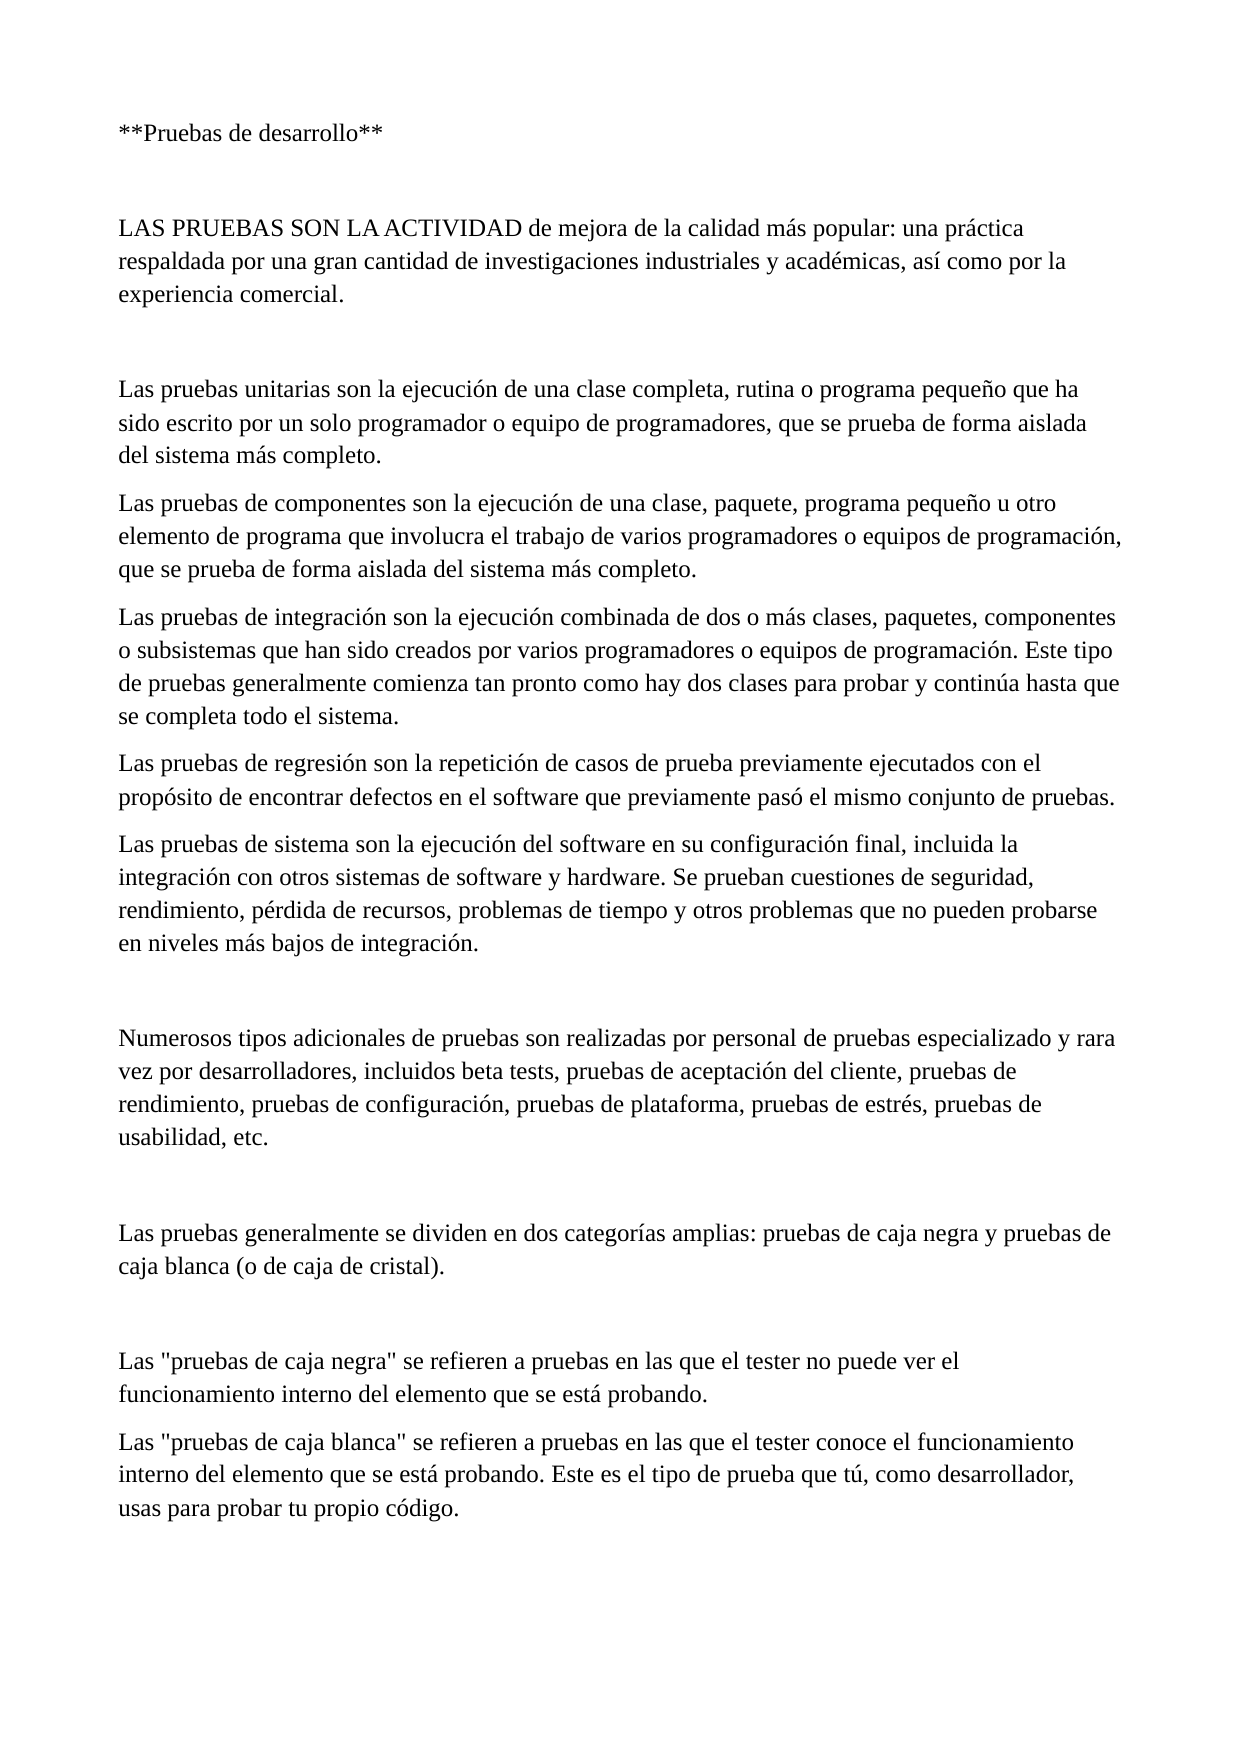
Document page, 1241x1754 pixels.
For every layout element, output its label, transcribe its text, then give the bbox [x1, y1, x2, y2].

text LAS PRUEBAS SON LA ACTIVIDAD de mejora de la calidad más popular: una práctica respaldada por una gran cantidad de investigaciones industriales y académicas, así como por la experiencia comercial. [118, 213, 1122, 308]
text Las "pruebas de caja blanca" se refieren a pruebas en las que el tester conoce el funcionamiento interno del elemento que se está probando. Este es el tipo de prueba que tú, como desarrollador, usas para probar tu propio código. [118, 1427, 1122, 1521]
text Las "pruebas de caja negra" se refieren a pruebas en las que el tester no puede ver el funcionamiento interno del elemento que se está probando. [118, 1346, 1122, 1408]
text Las pruebas unitarias son la ejecución de una clase completa, rutina o programa pequeño que ha sido escrito por un solo programador o equipo de programadores, que se prueba de forma aislada del sistema más completo. [118, 374, 1122, 469]
text Las pruebas de regresión son la repetición de casos de prueba previamente ejecutados con el propósito de encontrar defectos en el software que previamente pasó el mismo conjunto de pruebas. [118, 748, 1122, 810]
text Las pruebas de sistema son la ejecución del software en su configuración final, incluida la integración con otros sistemas de software y hardware. Se prueban cuestiones de seguridad, rendimiento, pérdida de recursos, problemas de tiempo y otros problemas que no pueden probarse en niveles más bajos de integración. [118, 829, 1122, 957]
text **Pruebas de desarrollo** [118, 118, 1122, 147]
text Numerosos tipos adicionales de pruebas son realizadas por personal de pruebas especializado y rara vez por desarrolladores, incluidos beta tests, pruebas de aceptación del cliente, pruebas de rendimiento, pruebas de configuración, pruebas de plataforma, pruebas de estrés, pruebas de usabilidad, etc. [118, 1023, 1122, 1151]
text Las pruebas de integración son la ejecución combinada de dos o más clases, paquetes, componentes o subsistemas que han sido creados por varios programadores o equipos de programación. Este tipo de pruebas generalmente comienza tan pronto como hay dos clases para probar y continúa hasta que se completa todo el sistema. [118, 602, 1122, 730]
text Las pruebas generalmente se dividen en dos categorías amplias: pruebas de caja negra y pruebas de caja blanca (o de caja de cristal). [118, 1218, 1122, 1279]
text Las pruebas de componentes son la ejecución de una clase, paquete, programa pequeño u otro elemento de programa que involucra el trabajo de varios programadores o equipos de programación, que se prueba de forma aislada del sistema más completo. [118, 488, 1122, 583]
